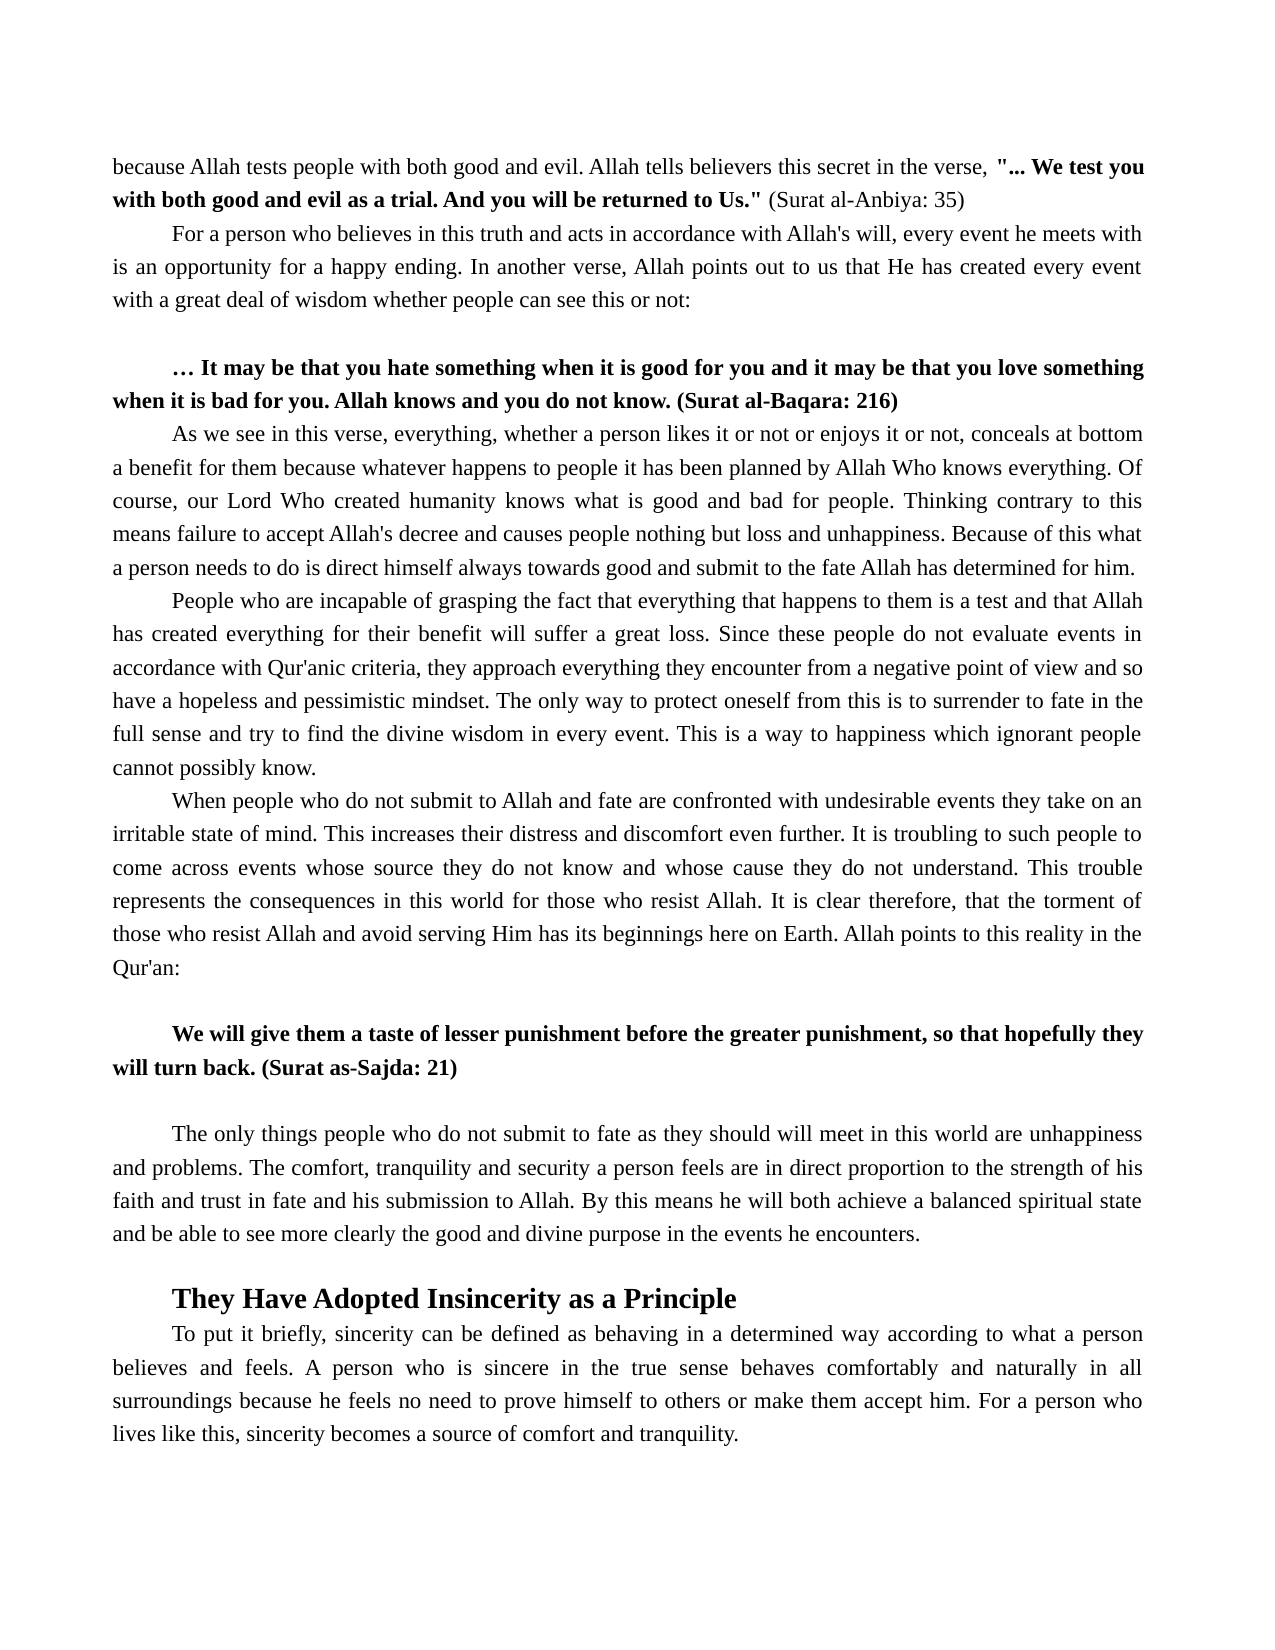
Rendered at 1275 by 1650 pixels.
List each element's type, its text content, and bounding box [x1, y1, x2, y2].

text The only things people who do not submit to fate as they should will meet in this world are unhappiness and problems. The comfort, tranquility and security a person feels are in direct proportion to the strength of his faith and trust in fate and his submission to Allah. By this means he will both achieve a balanced spiritual state and be able to see more clearly the good and divine purpose in the events he encounters. [112, 1115, 1145, 1248]
text … It may be that you hate something when it is good for you and it may be that you love something when it is bad for you. Allah knows and you do not know. (Surat al-Baqara: 216) [112, 348, 1145, 415]
text As we see in this verse, everything, whether a person likes it or not or enjoys it or not, conceals at bottom a benefit for them because whatever happens to people it has been planned by Allah Who knows everything. Of course, our Lord Who created humanity knows what is good and bad for people. Thinking contrary to this means failure to accept Allah's decree and causes people nothing but loss and unhappiness. Because of this what a person needs to do is direct himself always towards good and submit to the fate Allah has determined for him. [112, 415, 1145, 582]
text People who are incapable of grasping the fact that everything that happens to them is a test and that Allah has created everything for their benefit will suffer a great loss. Since these people do not evaluate events in accordance with Qur'anic criteria, they approach everything they encounter from a negative point of view and so have a hopeless and pessimistic mindset. The only way to protect oneself from this is to surrender to fate in the full sense and try to find the divine wisdom in every event. This is a way to happiness which ignorant people cannot possibly know. [112, 582, 1145, 782]
text For a person who believes in this truth and acts in accordance with Allah's will, every event he meets with is an opportunity for a happy ending. In another verse, Allah points out to us that He has created every event with a great deal of wisdom whether people can see this or not: [112, 214, 1145, 314]
text We will give them a taste of lesser punishment before the greater punishment, so that hopefully they will turn back. (Surat as-Sajda: 21) [112, 1015, 1145, 1082]
text When people who do not submit to Allah and fate are confronted with undesirable events they take on an irritable state of mind. This increases their distress and discomfort even further. It is troubling to such people to come across events whose source they do not know and whose cause they do not understand. This trouble represents the consequences in this world for those who resist Allah. It is clear therefore, that the torment of those who resist Allah and avoid serving Him has its beginnings here on Earth. Allah points to this reality in the Qur'an: [112, 782, 1145, 982]
text They Have Adopted Insincerity as a Principle [112, 1282, 1145, 1315]
text To put it briefly, sincerity can be defined as behaving in a determined way according to what a person believes and feels. A person who is sincere in the true sense behaves comfortably and naturally in all surroundings because he feels no need to prove himself to others or make them accept him. For a person who lives like this, sincerity becomes a source of comfort and tranquility. [112, 1315, 1145, 1448]
text because Allah tests people with both good and evil. Allah tells believers this secret in the verse, "... We test you with both good and evil as a trial. And you will be returned to Us." (Surat al-Anbiya: 35) [112, 148, 1145, 214]
